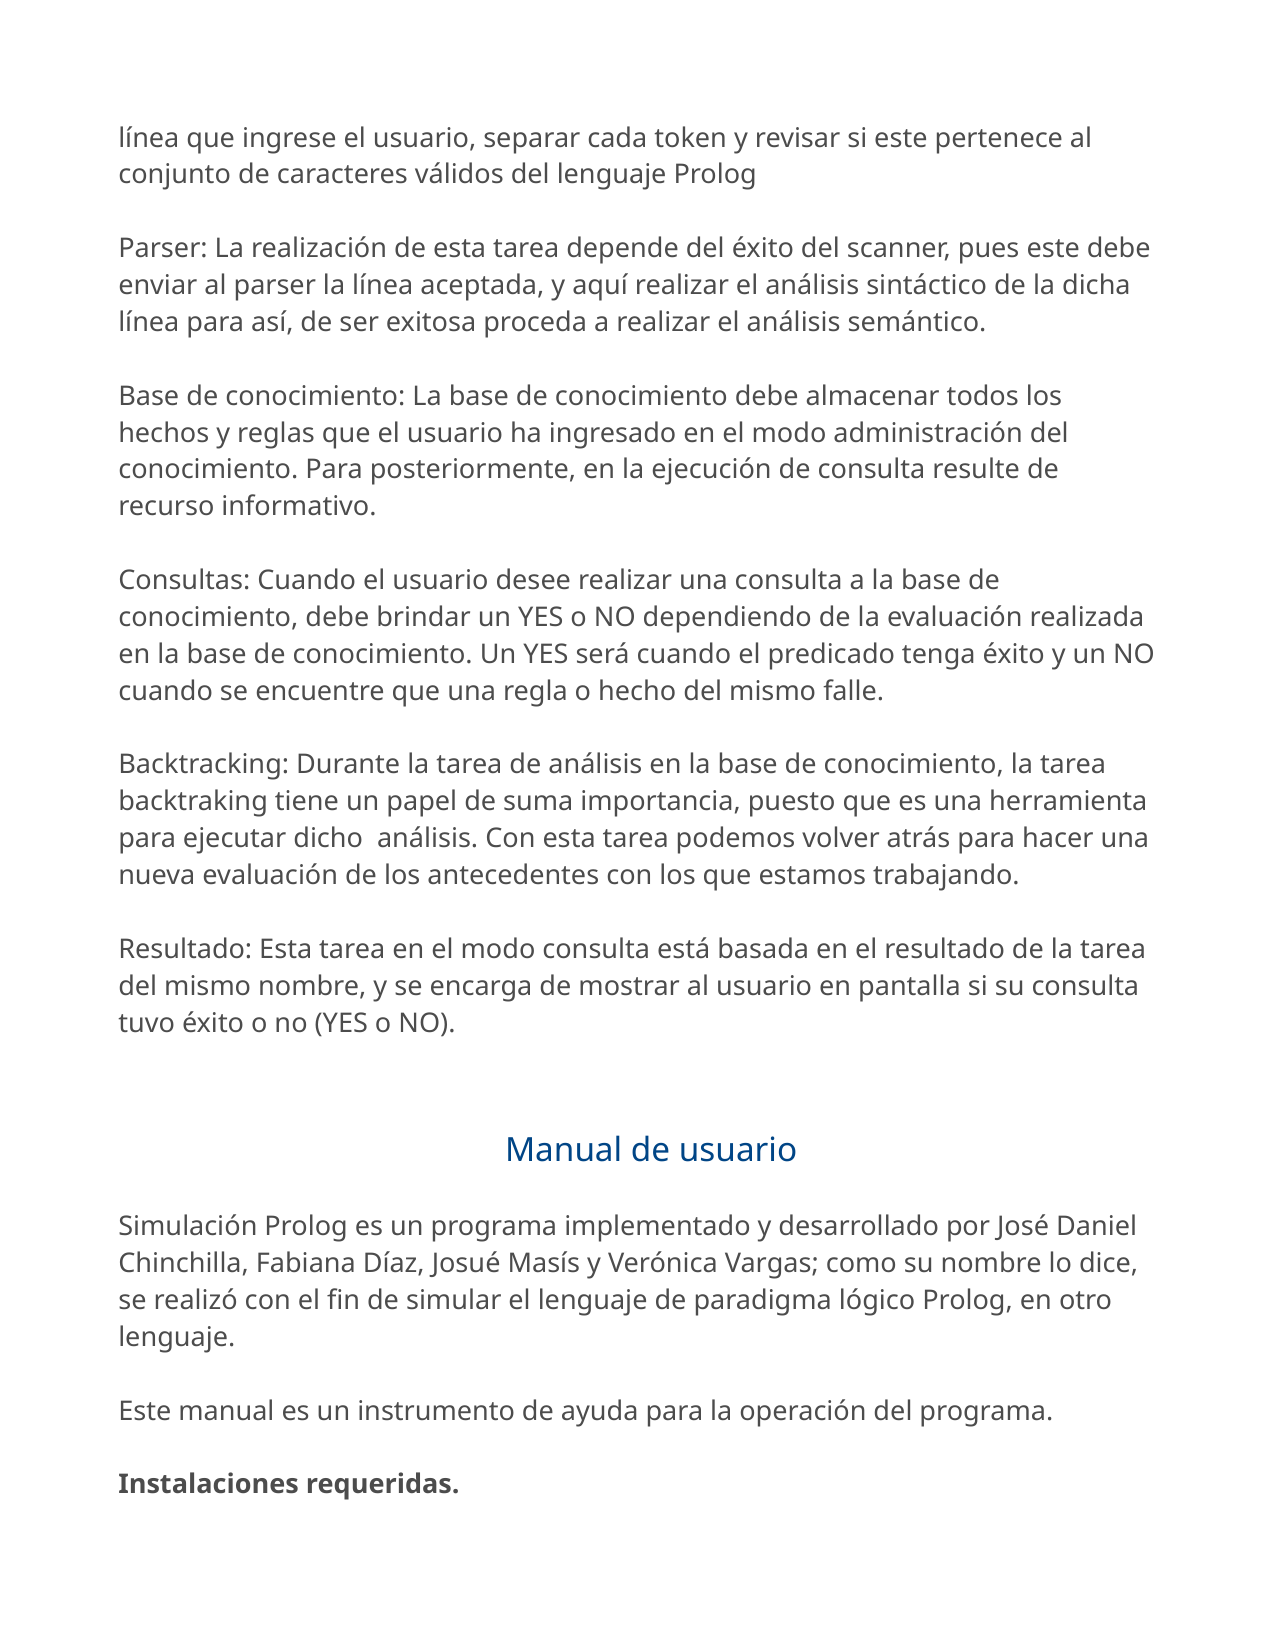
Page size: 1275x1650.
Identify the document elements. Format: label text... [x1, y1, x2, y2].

text Este manual es un instrumento de ayuda para la operación del programa. [118, 1391, 1157, 1428]
text Resultado: Esta tarea en el modo consulta está basada en el resultado de la tarea del mismo nombre, y se encarga de mostrar al usuario en pantalla si su consulta tuvo éxito o no (YES o NO). [118, 929, 1157, 1114]
text Backtracking: Durante la tarea de análisis en la base de conocimiento, la tarea backtraking tiene un papel de suma importancia, puesto que es una herramienta para ejecutar dicho análisis. Con esta tarea podemos volver atrás para hacer una nueva evaluación de los antecedentes con los que estamos trabajando. [118, 745, 1157, 892]
text Parser: La realización de esta tarea depende del éxito del scanner, pues este debe enviar al parser la línea aceptada, y aquí realizar el análisis sintáctico de la dicha línea para así, de ser exitosa proceda a realizar el análisis semántico. [118, 229, 1157, 339]
text Consultas: Cuando el usuario desee realizar una consulta a la base de conocimiento, debe brindar un YES o NO dependiendo de la evaluación realizada en la base de conocimiento. Un YES será cuando el predicado tenga éxito y un NO cuando se encuentre que una regla o hecho del mismo falle. [118, 561, 1157, 708]
text línea que ingrese el usuario, separar cada token y revisar si este pertenece al conjunto de caracteres válidos del lenguaje Prolog [118, 118, 1157, 192]
text Instalaciones requeridas. [118, 1465, 1157, 1502]
text Simulación Prolog es un programa implementado y desarrollado por José Daniel Chinchilla, Fabiana Díaz, Josué Masís y Verónica Vargas; como su nombre lo dice, se realizó con el fin de simular el lenguaje de paradigma lógico Prolog, en otro lenguaje. [118, 1207, 1157, 1354]
text Base de conocimiento: La base de conocimiento debe almacenar todos los hechos y reglas que el usuario ha ingresado en el modo administración del conocimiento. Para posteriormente, en la ejecución de consulta resulte de recurso informativo. [118, 376, 1157, 524]
text Manual de usuario [145, 1126, 1157, 1172]
